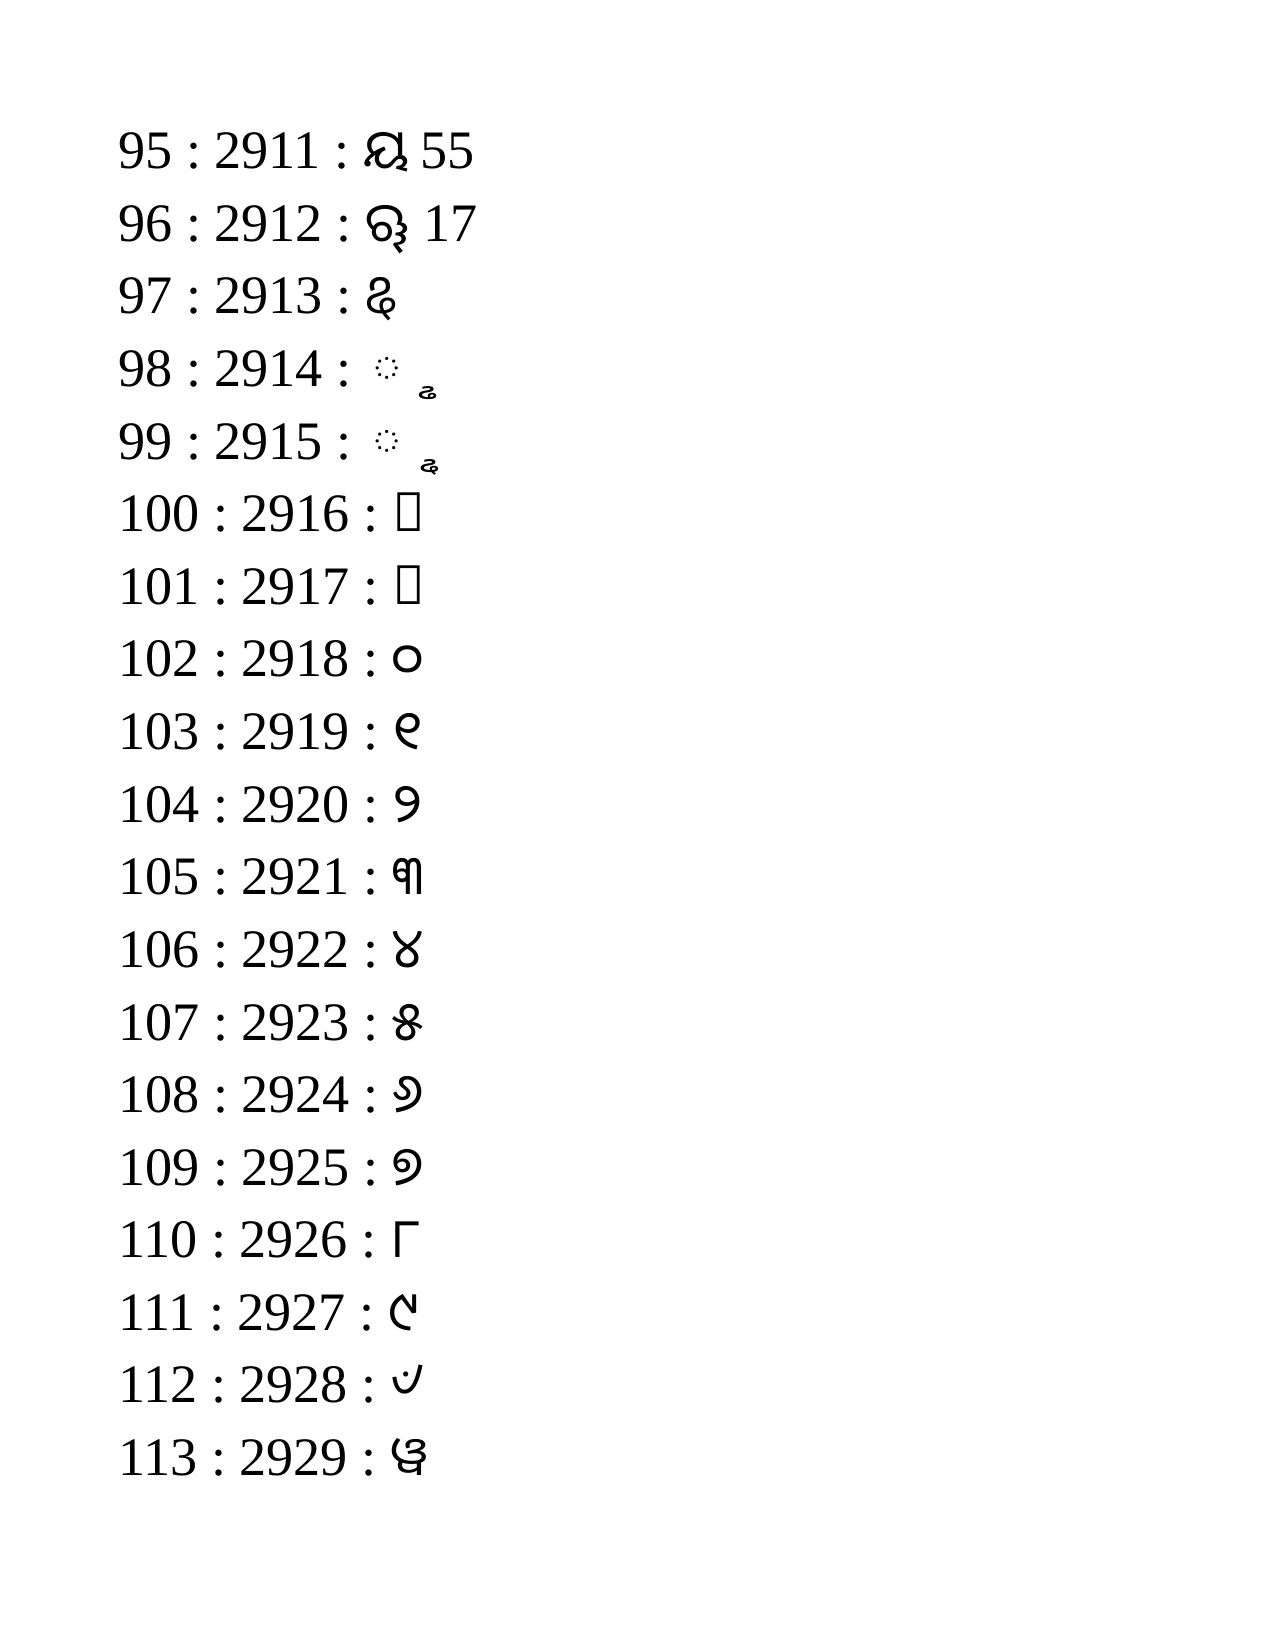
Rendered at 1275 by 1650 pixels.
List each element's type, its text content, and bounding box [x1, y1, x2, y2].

text 95 : 2911 : ୟ55 [118, 118, 1157, 191]
text 109 : 2925 : ୭ [118, 1134, 1157, 1207]
text 101 : 2917 : ୥ [118, 554, 1157, 626]
text 99 : 2915 : ୣ [118, 408, 1157, 481]
text 111 : 2927 : ୯ [118, 1280, 1157, 1352]
text 100 : 2916 : ୤ [118, 481, 1157, 554]
text 112 : 2928 : ୰ [118, 1352, 1157, 1425]
text 107 : 2923 : ୫ [118, 989, 1157, 1062]
text 113 : 2929 : ୱ [118, 1425, 1157, 1498]
text 105 : 2921 : ୩ [118, 844, 1157, 917]
text 104 : 2920 : ୨ [118, 772, 1157, 844]
text 103 : 2919 : ୧ [118, 699, 1157, 772]
text 96 : 2912 : ୠ 17 [118, 191, 1157, 263]
text 97 : 2913 : ୡ [118, 263, 1157, 336]
text 106 : 2922 : ୪ [118, 917, 1157, 989]
text 108 : 2924 : ୬ [118, 1062, 1157, 1134]
text 102 : 2918 : ୦ [118, 626, 1157, 699]
text 110 : 2926 : ୮ [118, 1207, 1157, 1280]
text 98 : 2914 : ୢ [118, 336, 1157, 408]
